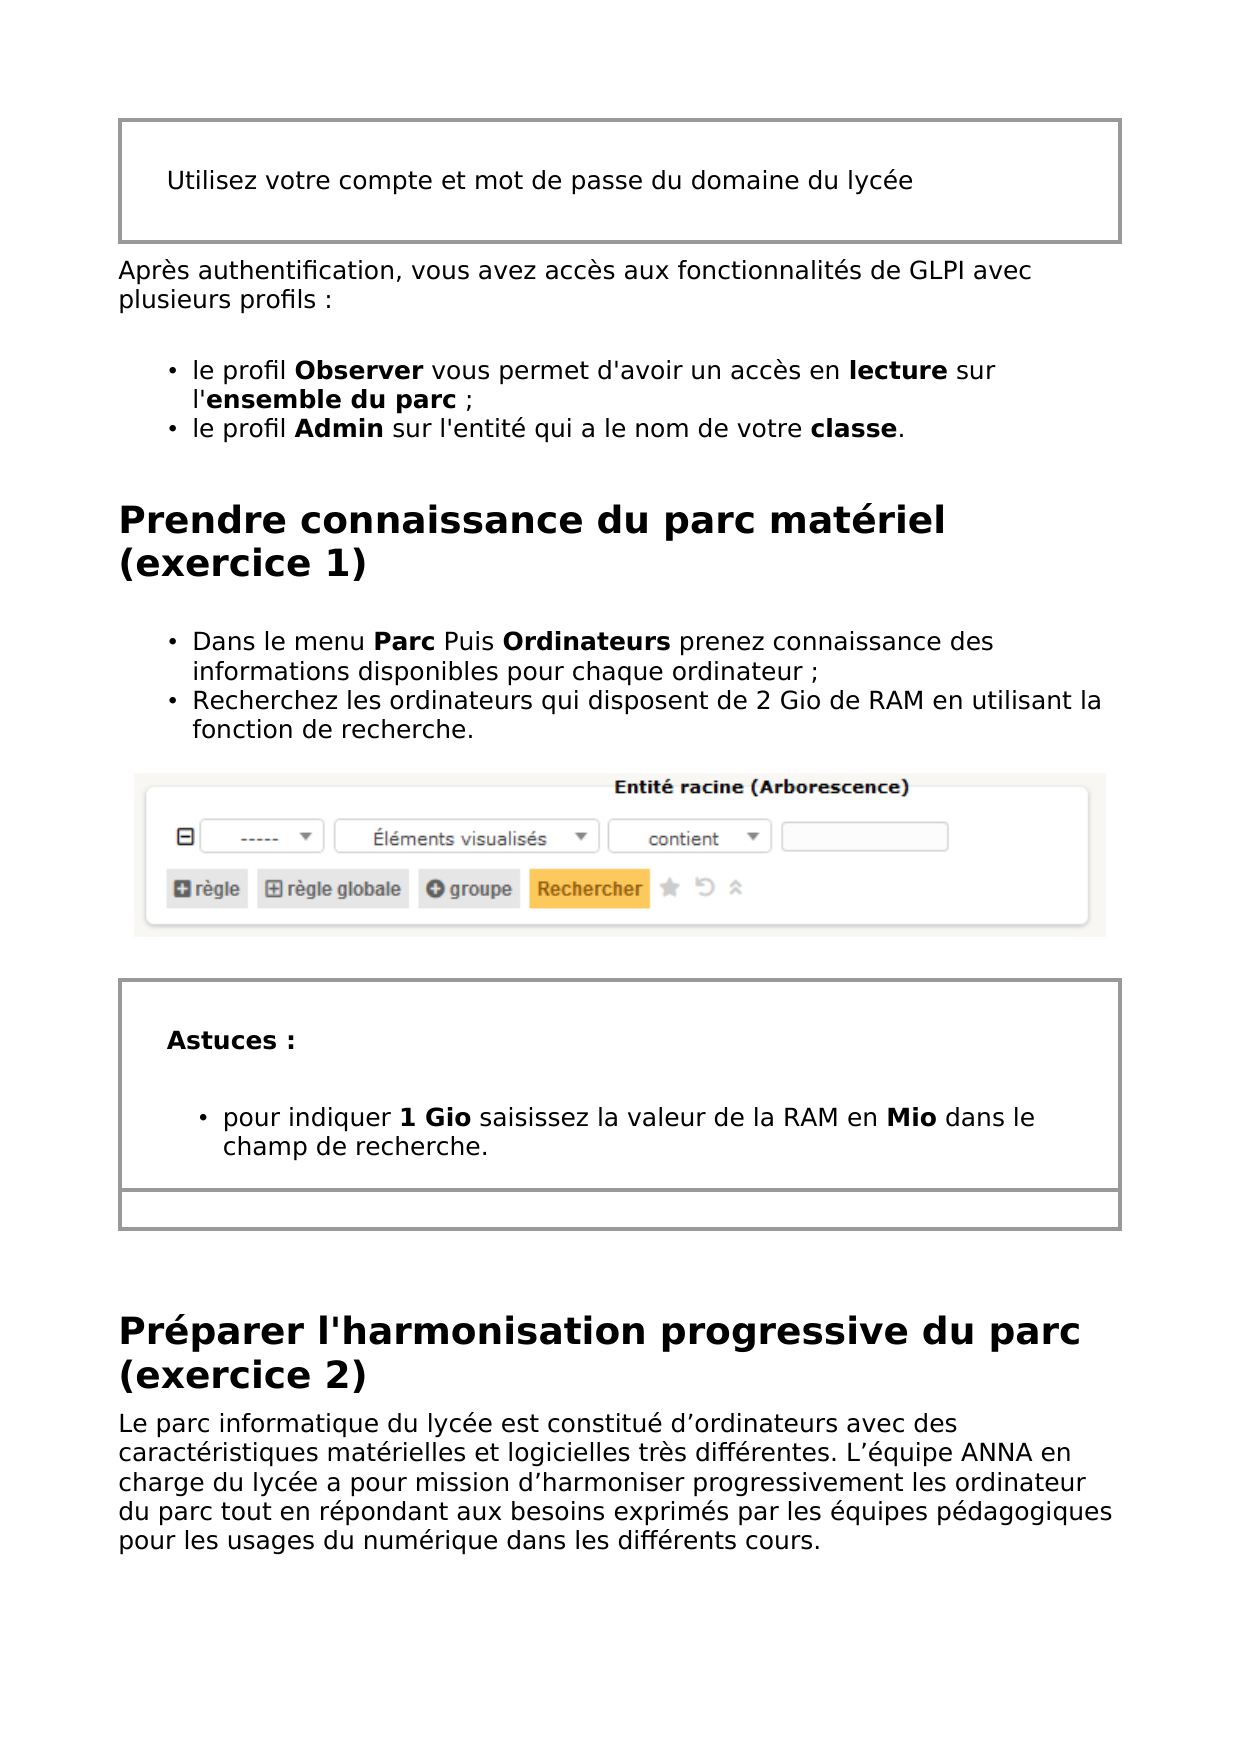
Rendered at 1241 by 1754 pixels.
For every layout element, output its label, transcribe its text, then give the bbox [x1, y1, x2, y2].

picture [134, 773, 1107, 937]
subtitle Prendre connaissance du parc matériel (exercice 1) [118, 498, 1122, 586]
text Le parc informatique du lycée est constitué d’ordinateurs avec des caractéristiques matérielles et logicielles très différentes. L’équipe ANNA en charge du lycée a pour mission d’harmoniser progressivement les ordinateur du parc tout en répondant aux besoins exprimés par les équipes pédagogiques pour les usages du numérique dans les différents cours. [118, 1409, 1122, 1555]
text Après authentification, vous avez accès aux fonctionnalités de GLPI avec plusieurs profils : [118, 244, 1122, 314]
list le profil Admin sur l'entité qui a le nom de votre classe. [177, 415, 1122, 444]
list Recherchez les ordinateurs qui disposent de 2 Gio de RAM en utilisant la fonction de recherche. [177, 686, 1122, 744]
table_header Astuces : pour indiquer 1 Gio saisissez la valeur de la RAM en Mio dans le champ de recherche. [131, 991, 1109, 1179]
subtitle Préparer l'harmonisation progressive du parc (exercice 2) [118, 1309, 1122, 1397]
text [122, 122, 1118, 240]
list le profil Observer vous permet d'avoir un accès en lecture sur l'ensemble du parc ; [177, 356, 1122, 415]
list Dans le menu Parc Puis Ordinateurs prenez connaissance des informations disponibles pour chaque ordinateur ; [177, 628, 1122, 686]
table_header Rappel : 1 Gio = 1024 Mio = 230 octets 2 Gio = 2048 Mio = 2 x 230 octets [131, 1192, 1109, 1218]
table_header Utilisez votre compte et mot de passe du domaine du lycée [131, 131, 1109, 231]
